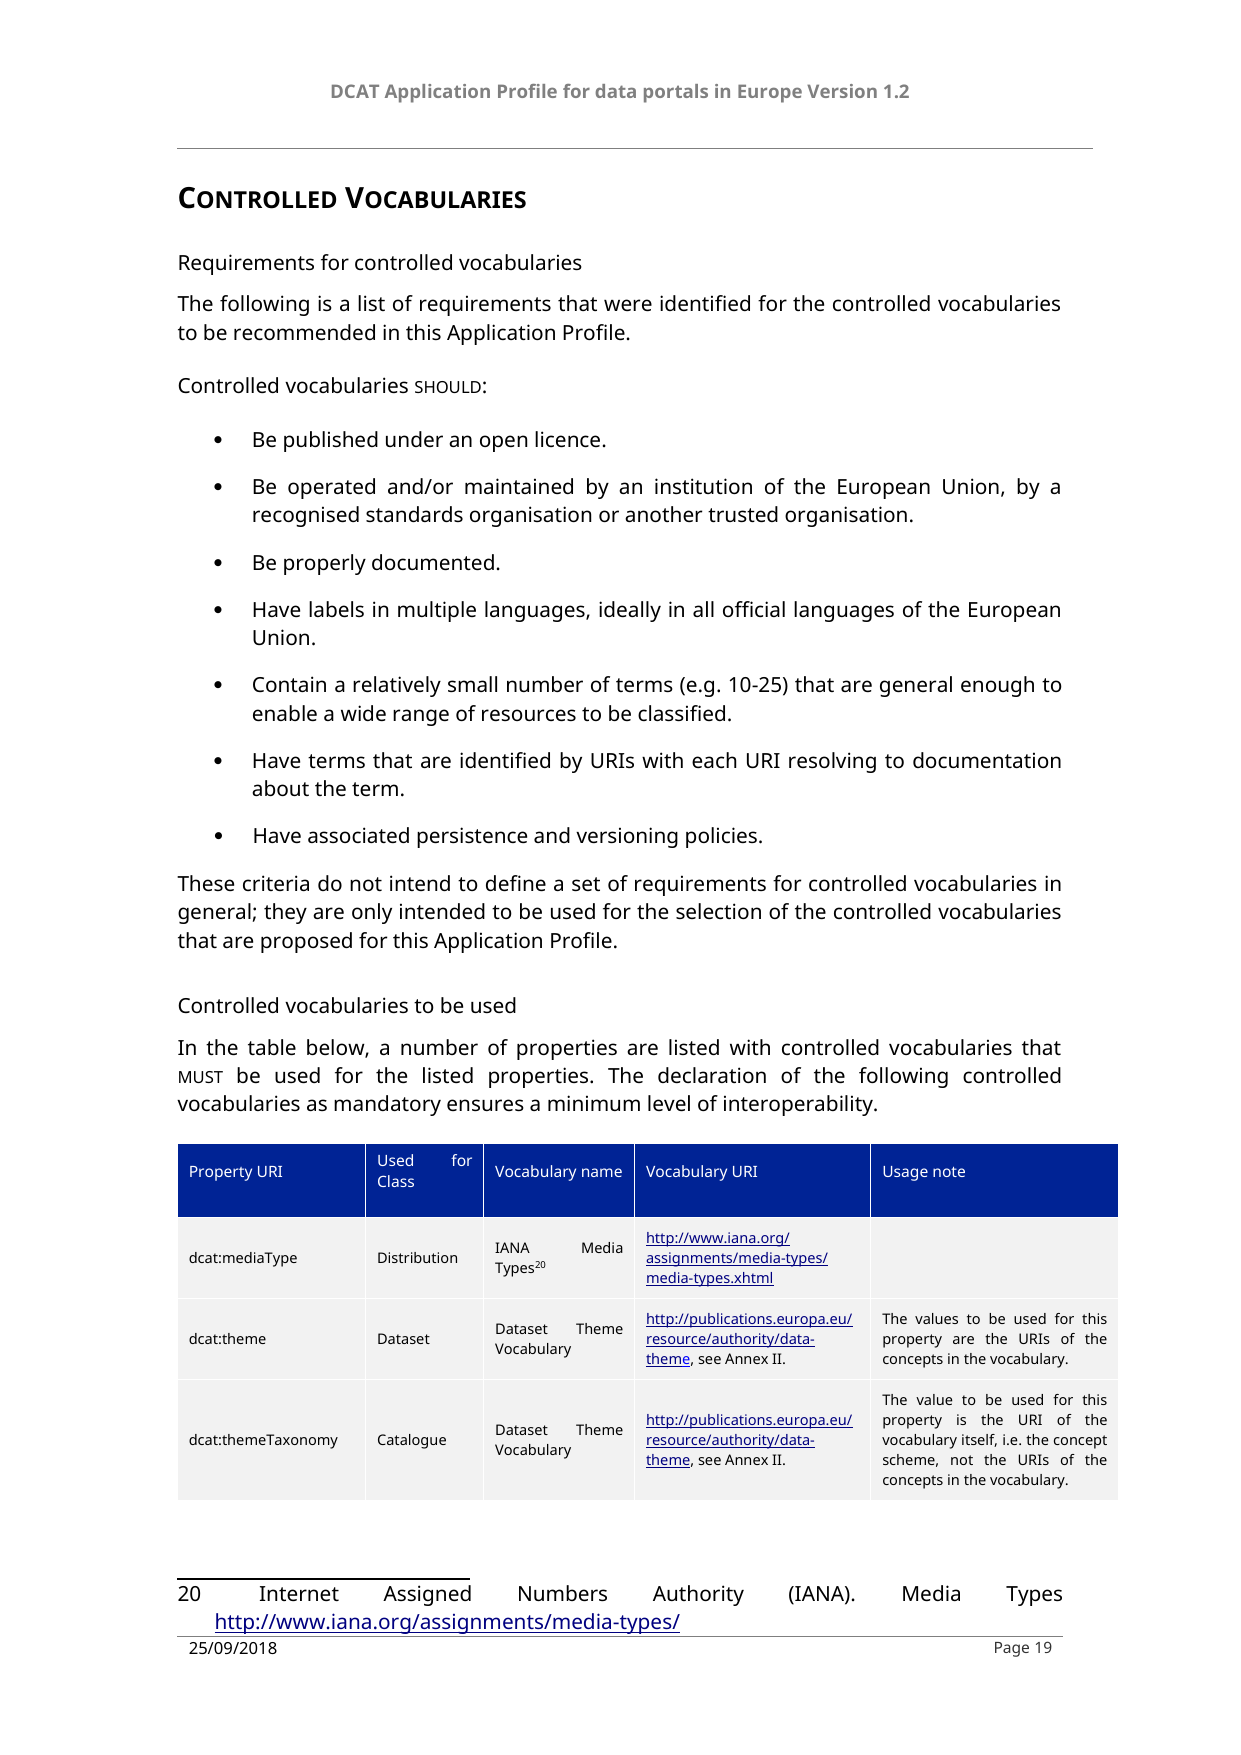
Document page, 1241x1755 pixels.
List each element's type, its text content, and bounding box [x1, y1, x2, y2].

table_cell [871, 1218, 1118, 1298]
list Have terms that are identified by URIs with each URI resolving to documentation about the term. [214, 746, 1063, 803]
table_cell Distribution [366, 1218, 483, 1298]
list Be published under an open licence. [214, 425, 1063, 453]
text These criteria do not intend to define a set of requirements for controlled vocabularies in general; they are only intended to be used for the selection of the controlled vocabularies that are proposed for this Application Profile. [177, 869, 1063, 954]
list Have associated persistence and versioning policies. [215, 822, 1063, 850]
list Contain a relatively small number of terms (e.g. 10-25) that are general enough to enable a wide range of resources to be classified. [214, 670, 1063, 727]
list Have labels in multiple languages, ideally in all official languages of the European Union. [214, 595, 1063, 652]
subtitle Requirements for controlled vocabularies [177, 248, 1063, 277]
subtitle Controlled Vocabularies [177, 178, 1063, 217]
text In the table below, a number of properties are listed with controlled vocabularies that must be used for the listed properties. The declaration of the following controlled vocabularies as mandatory ensures a minimum level of interoperability. [177, 1033, 1063, 1118]
table_cell Dataset Theme Vocabulary [484, 1299, 634, 1379]
list Be properly documented. [214, 548, 1063, 576]
table_header Vocabulary URI [635, 1144, 870, 1217]
table_cell http://www.iana.org/assignments/media-types/media-types.xhtml [635, 1218, 870, 1298]
table_cell http://publications.europa.eu/resource/authority/data-theme, see Annex II. [635, 1380, 870, 1500]
table_header Usage note [871, 1144, 1118, 1217]
table_cell Dataset Theme Vocabulary [484, 1380, 634, 1500]
table_cell Catalogue [366, 1380, 483, 1500]
table_cell IANA Media Types [484, 1218, 634, 1298]
table_header Vocabulary name [484, 1144, 634, 1217]
table_header Property URI [178, 1144, 365, 1217]
table_cell The values to be used for this property are the URIs of the concepts in the vocabulary. [871, 1299, 1118, 1379]
table_cell dcat:themeTaxonomy [178, 1380, 365, 1500]
text Controlled vocabularies should: [177, 371, 1063, 400]
table_cell dcat:theme [178, 1299, 365, 1379]
subtitle Controlled vocabularies to be used [177, 992, 1063, 1020]
text The following is a list of requirements that were identified for the controlled vocabularies to be recommended in this Application Profile. [177, 289, 1063, 346]
table_cell The value to be used for this property is the URI of the vocabulary itself, i.e. the concept scheme, not the URIs of the concepts in the vocabulary. [871, 1380, 1118, 1500]
table_header Used for Class [366, 1144, 483, 1217]
table_cell dcat:mediaType [178, 1218, 365, 1298]
list Be operated and/or maintained by an institution of the European Union, by a recognised standards organisation or another trusted organisation. [214, 472, 1063, 529]
table_cell Dataset [366, 1299, 483, 1379]
table_cell http://publications.europa.eu/resource/authority/data-theme, see Annex II. [635, 1299, 870, 1379]
